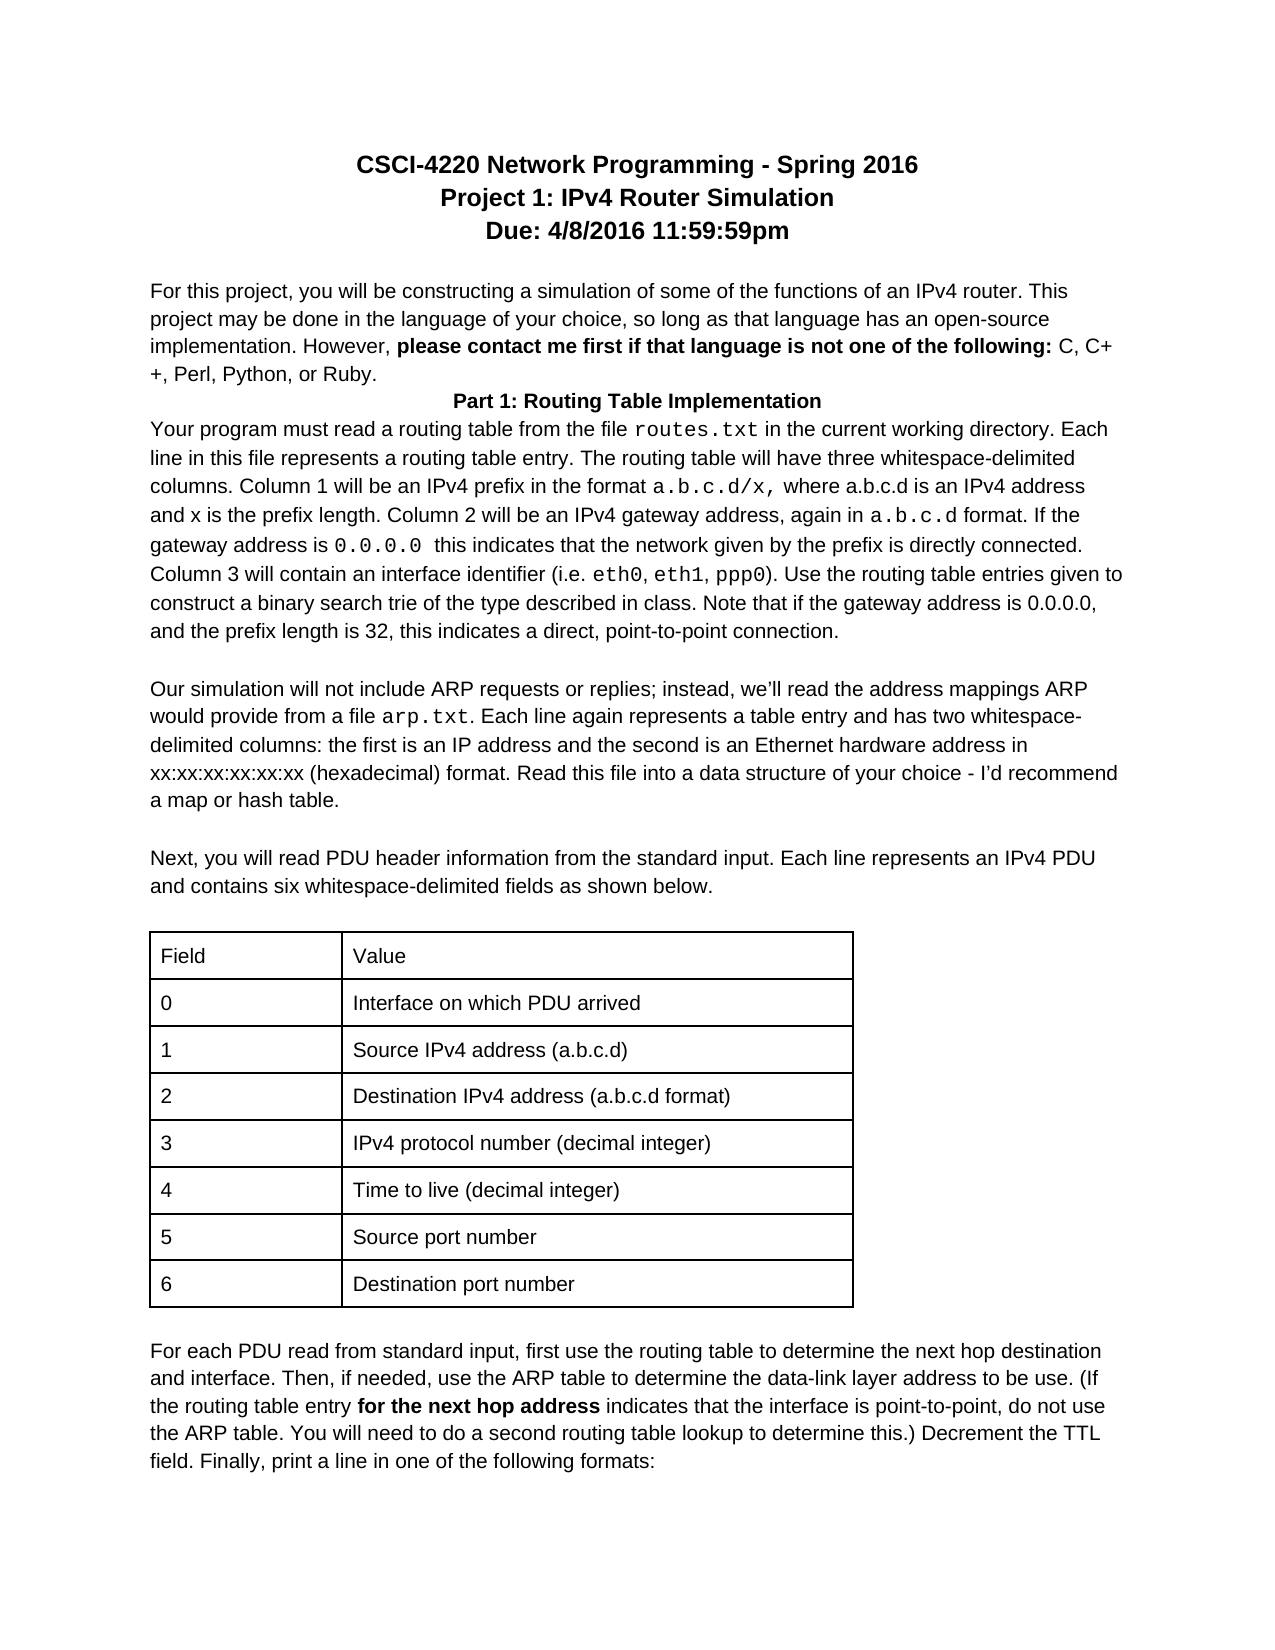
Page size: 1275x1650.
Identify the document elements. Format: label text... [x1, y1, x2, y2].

table_cell 3 [151, 1121, 341, 1166]
table_cell 1 [151, 1027, 341, 1072]
table_cell 0 [151, 980, 341, 1025]
table_cell Source port number [343, 1215, 852, 1259]
table_cell IPv4 protocol number (decimal integer) [343, 1121, 852, 1166]
table_cell 2 [151, 1074, 341, 1119]
table_header Field [151, 933, 341, 978]
table_cell Interface on which PDU arrived [343, 980, 852, 1025]
table_header Value [343, 933, 852, 978]
table_cell Destination IPv4 address (a.b.c.d format) [343, 1074, 852, 1119]
text Due: 4/8/2016 11:59:59pm [150, 216, 1125, 245]
text CSCI-4220 Network Programming - Spring 2016 [150, 150, 1125, 179]
text For this project, you will be constructing a simulation of some of the functions of an IPv4 router. This project may be done in the language of your choice, so long as that language has an open-source implementation. However, please contact me first if that language is not one of the following: C, C++, Perl, Python, or Ruby. [150, 279, 1125, 386]
table_cell Time to live (decimal integer) [343, 1168, 852, 1212]
table_cell Source IPv4 address (a.b.c.d) [343, 1027, 852, 1072]
table_cell 5 [151, 1215, 341, 1259]
table_cell 6 [151, 1261, 341, 1306]
text Part 1: Routing Table Implementation [150, 389, 1125, 413]
text Our simulation will not include ARP requests or replies; instead, we’ll read the address mappings ARP would provide from a file arp.txt. Each line again represents a table entry and has two whitespace-delimited columns: the first is an IP address and the second is an Ethernet hardware address in xx:xx:xx:xx:xx:xx (hexadecimal) format. Read this file into a data structure of your choice - I’d recommend a map or hash table. [150, 676, 1125, 812]
text Project 1: IPv4 Router Simulation [150, 183, 1125, 212]
text For each PDU read from standard input, first use the routing table to determine the next hop destination and interface. Then, if needed, use the ARP table to determine the data-link layer address to be use. (If the routing table entry for the next hop address indicates that the interface is point-to-point, do not use the ARP table. You will need to do a second routing table lookup to determine this.) Decrement the TTL field. Finally, print a line in one of the following formats: [150, 1338, 1125, 1472]
text Next, you will read PDU header information from the standard input. Each line represents an IPv4 PDU and contains six whitespace-delimited fields as shown below. [150, 846, 1125, 897]
table_cell Destination port number [343, 1261, 852, 1306]
text Your program must read a routing table from the file routes.txt in the current working directory. Each line in this file represents a routing table entry. The routing table will have three whitespace-delimited columns. Column 1 will be an IPv4 prefix in the format a.b.c.d/x, where a.b.c.d is an IPv4 address and x is the prefix length. Column 2 will be an IPv4 gateway address, again in a.b.c.d format. If the gateway address is 0.0.0.0 this indicates that the network given by the prefix is directly connected. Column 3 will contain an interface identifier (i.e. eth0, eth1, ppp0). Use the routing table entries given to construct a binary search trie of the type described in class. Note that if the gateway address is 0.0.0.0, and the prefix length is 32, this indicates a direct, point-to-point connection. [150, 417, 1125, 643]
table_cell 4 [151, 1168, 341, 1212]
